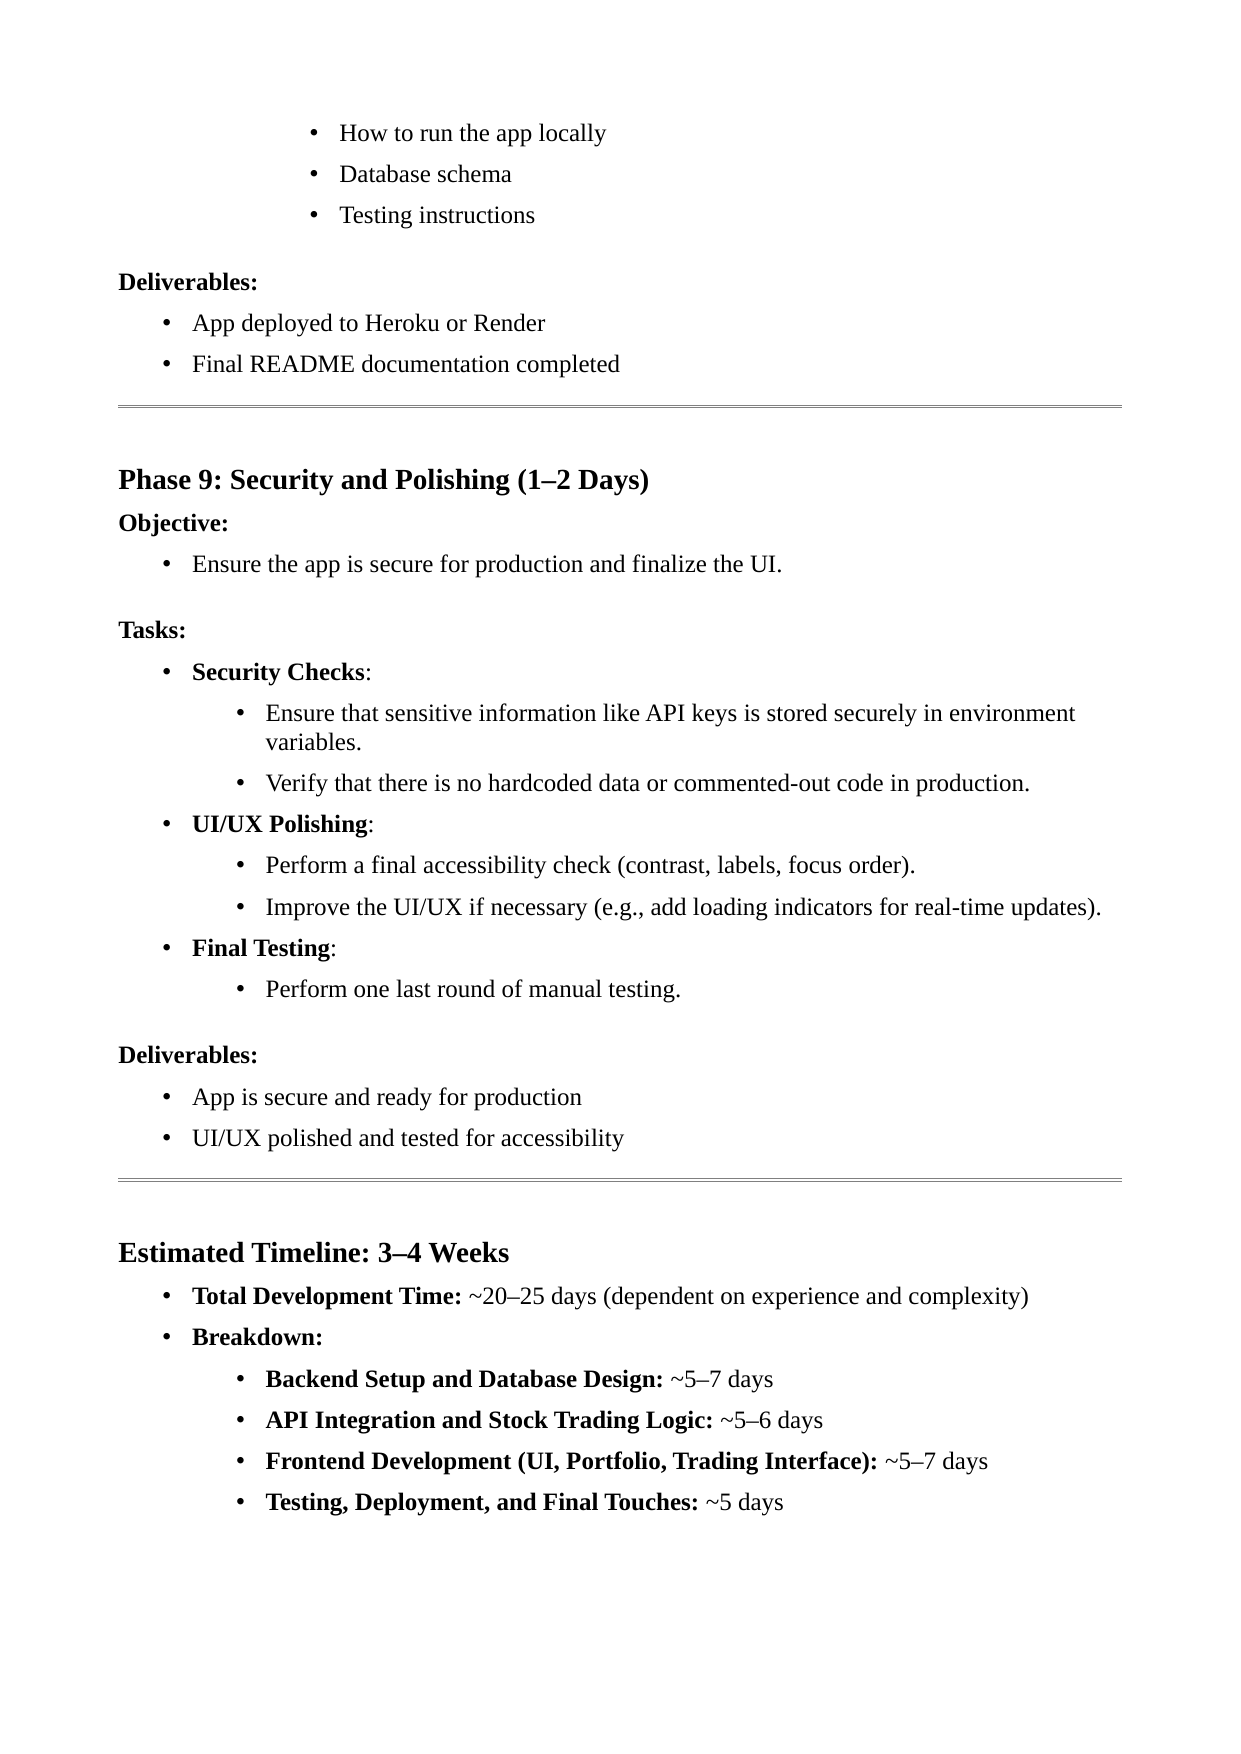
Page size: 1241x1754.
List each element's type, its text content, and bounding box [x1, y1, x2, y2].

list Security Checks: [162, 657, 1122, 685]
list UI/UX polished and tested for accessibility [162, 1123, 1122, 1152]
list Total Development Time: ~20–25 days (dependent on experience and complexity) [162, 1281, 1122, 1310]
list API Integration and Stock Trading Logic: ~5–6 days [236, 1405, 1122, 1434]
list How to run the app locally [309, 118, 1122, 147]
list App deployed to Heroku or Render [162, 308, 1122, 337]
list Final README documentation completed [162, 349, 1122, 378]
list Final Testing: [162, 933, 1122, 962]
subtitle Phase 9: Security and Polishing (1–2 Days) [118, 462, 1122, 495]
list Frontend Development (UI, Portfolio, Trading Interface): ~5–7 days [236, 1446, 1122, 1475]
list Perform a final accessibility check (contrast, labels, focus order). [236, 850, 1122, 879]
subtitle Deliverables: [118, 267, 1122, 296]
list Backend Setup and Database Design: ~5–7 days [236, 1364, 1122, 1392]
list Improve the UI/UX if necessary (e.g., add loading indicators for real-time updates). [236, 892, 1122, 920]
list Testing, Deployment, and Final Touches: ~5 days [236, 1487, 1122, 1516]
list Verify that there is no hardcoded data or commented-out code in production. [236, 768, 1122, 797]
list App is secure and ready for production [162, 1082, 1122, 1110]
subtitle Estimated Timeline: 3–4 Weeks [118, 1235, 1122, 1269]
subtitle Deliverables: [118, 1040, 1122, 1069]
list Database schema [309, 159, 1122, 188]
list Breakdown: [162, 1322, 1122, 1351]
list Testing instructions [309, 201, 1122, 229]
list Perform one last round of manual testing. [236, 974, 1122, 1003]
list Ensure that sensitive information like API keys is stored securely in environment variables. [236, 698, 1122, 755]
list Ensure the app is secure for production and finalize the UI. [162, 549, 1122, 578]
subtitle Tasks: [118, 615, 1122, 644]
list UI/UX Polishing: [162, 809, 1122, 838]
text Objective: [118, 508, 1122, 537]
